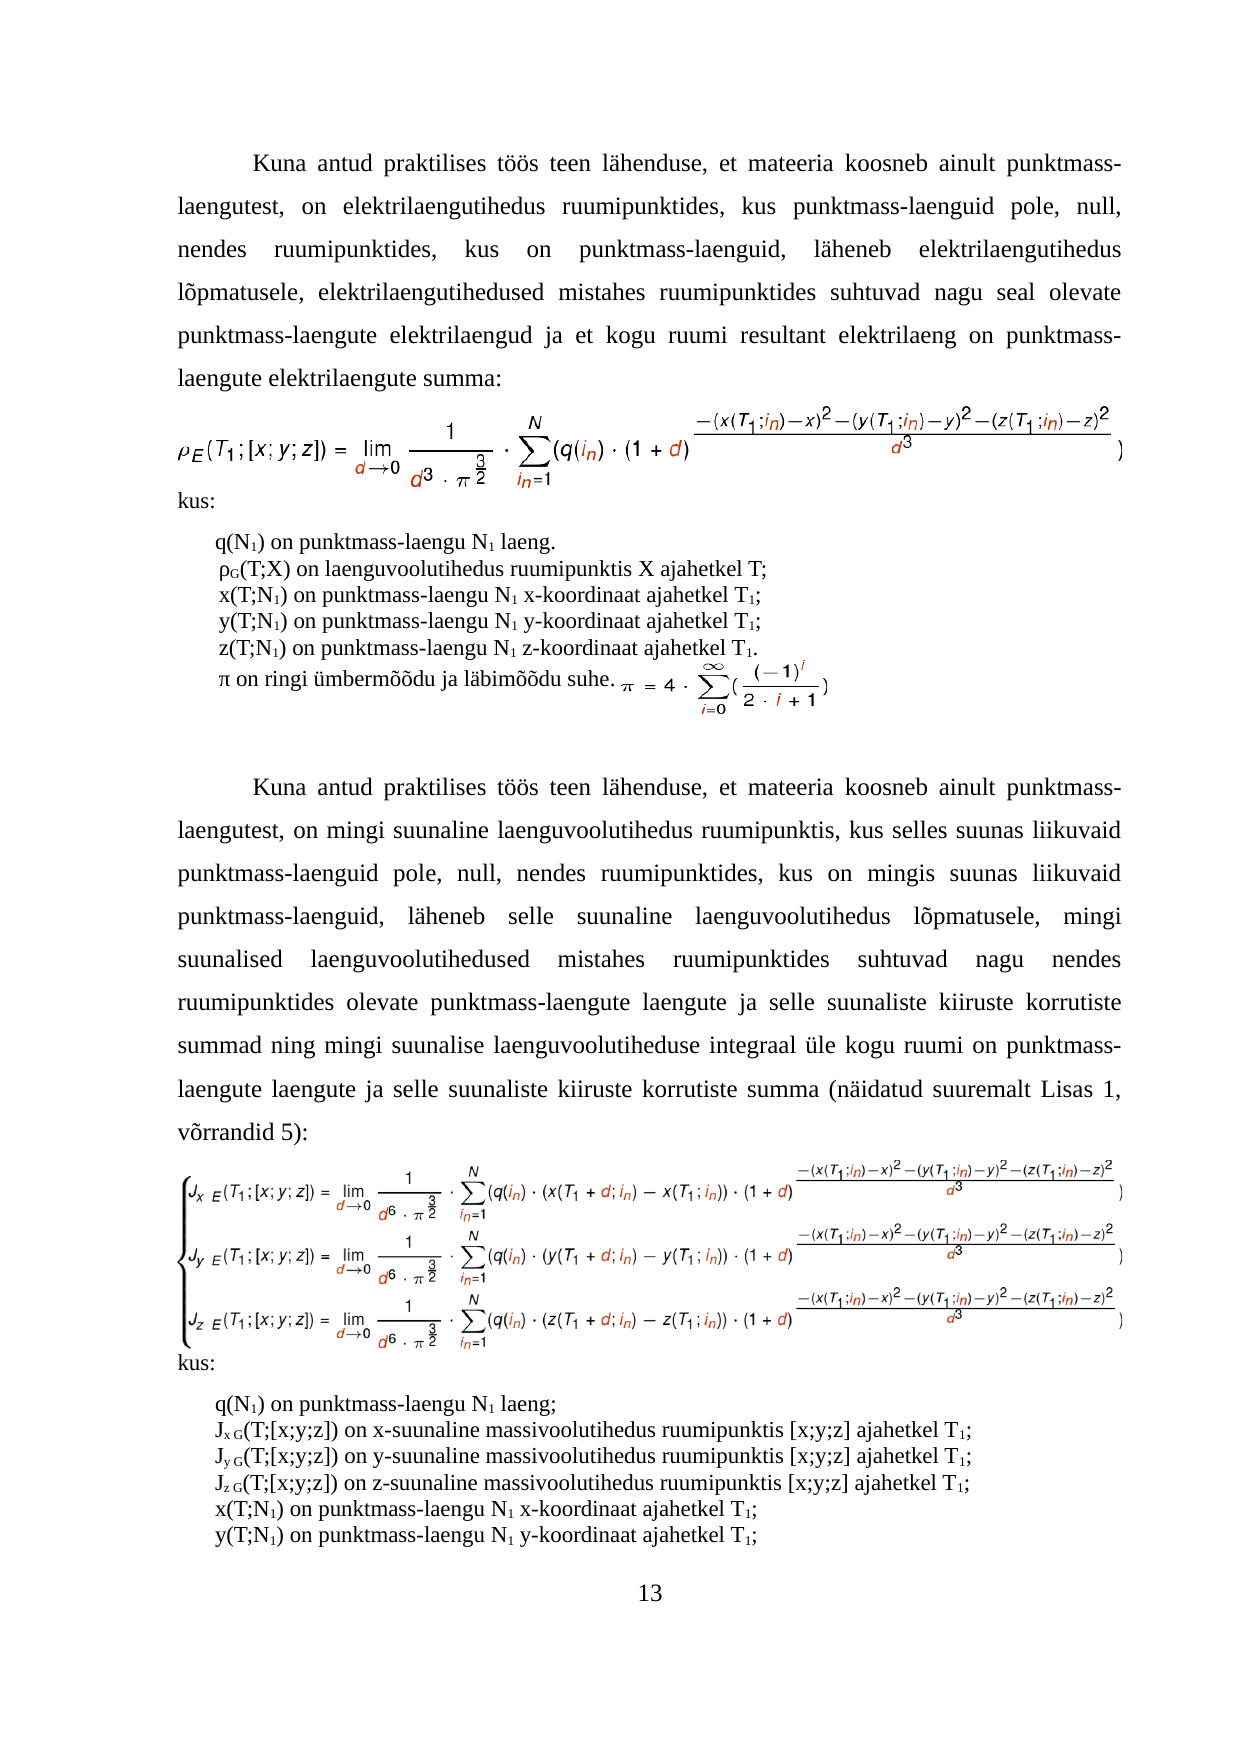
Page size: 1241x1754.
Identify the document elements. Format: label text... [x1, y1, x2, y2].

picture [177, 1160, 1123, 1349]
text Kuna antud praktilises töös teen lähenduse, et mateeria koosneb ainult punktmass-laengutest, on elektrilaengutihedus ruumipunktides, kus punktmass-laenguid pole, null, nendes ruumipunktides, kus on punktmass-laenguid, läheneb elektrilaengutihedus lõpmatusele, elektrilaengutihedused mistahes ruumipunktides suhtuvad nagu seal olevate punktmass-laengute elektrilaengud ja et kogu ruumi resultant elektrilaeng on punktmass-laengute elektrilaengute summa: [177, 148, 1122, 392]
text q(N1) on punktmass-laengu N1 laeng. [215, 528, 1122, 554]
text q(N1) on punktmass-laengu N1 laeng; [215, 1390, 1122, 1416]
text Kuna antud praktilises töös teen lähenduse, et mateeria koosneb ainult punktmass-laengutest, on mingi suunaline laenguvoolutihedus ruumipunktis, kus selles suunas liikuvaid punktmass-laenguid pole, null, nendes ruumipunktides, kus on mingis suunas liikuvaid punktmass-laenguid, läheneb selle suunaline laenguvoolutihedus lõpmatusele, mingi suunalised laenguvoolutihedused mistahes ruumipunktides suhtuvad nagu nendes ruumipunktides olevate punktmass-laengute laengute ja selle suunaliste kiiruste korrutiste summad ning mingi suunalise laenguvoolutiheduse integraal üle kogu ruumi on punktmass-laengute laengute ja selle suunaliste kiiruste korrutiste summa (näidatud suuremalt Lisas 1, võrrandid 5): [177, 772, 1122, 1146]
text ρG(T;X) on laenguvoolutihedus ruumipunktis X ajahetkel T; x(T;N1) on punktmass-laengu N1 x-koordinaat ajahetkel T1; y(T;N1) on punktmass-laengu N1 y-koordinaat ajahetkel T1; z(T;N1) on punktmass-laengu N1 z-koordinaat ajahetkel T1. π on ringi ümbermõõdu ja läbimõõdu suhe. [218, 554, 1122, 714]
picture [621, 660, 828, 714]
picture [177, 406, 1123, 488]
text kus: [177, 1349, 1122, 1375]
text kus: [177, 488, 1122, 514]
text Jx G(T;[x;y;z]) on x-suunaline massivoolutihedus ruumipunktis [x;y;z] ajahetkel T1; Jy G(T;[x;y;z]) on y-suunaline massivoolutihedus ruumipunktis [x;y;z] ajahetkel T1; Jz G(T;[x;y;z]) on z-suunaline massivoolutihedus ruumipunktis [x;y;z] ajahetkel T1; x(T;N1) on punktmass-laengu N1 x-koordinaat ajahetkel T1; y(T;N1) on punktmass-laengu N1 y-koordinaat ajahetkel T1; [215, 1416, 1122, 1548]
